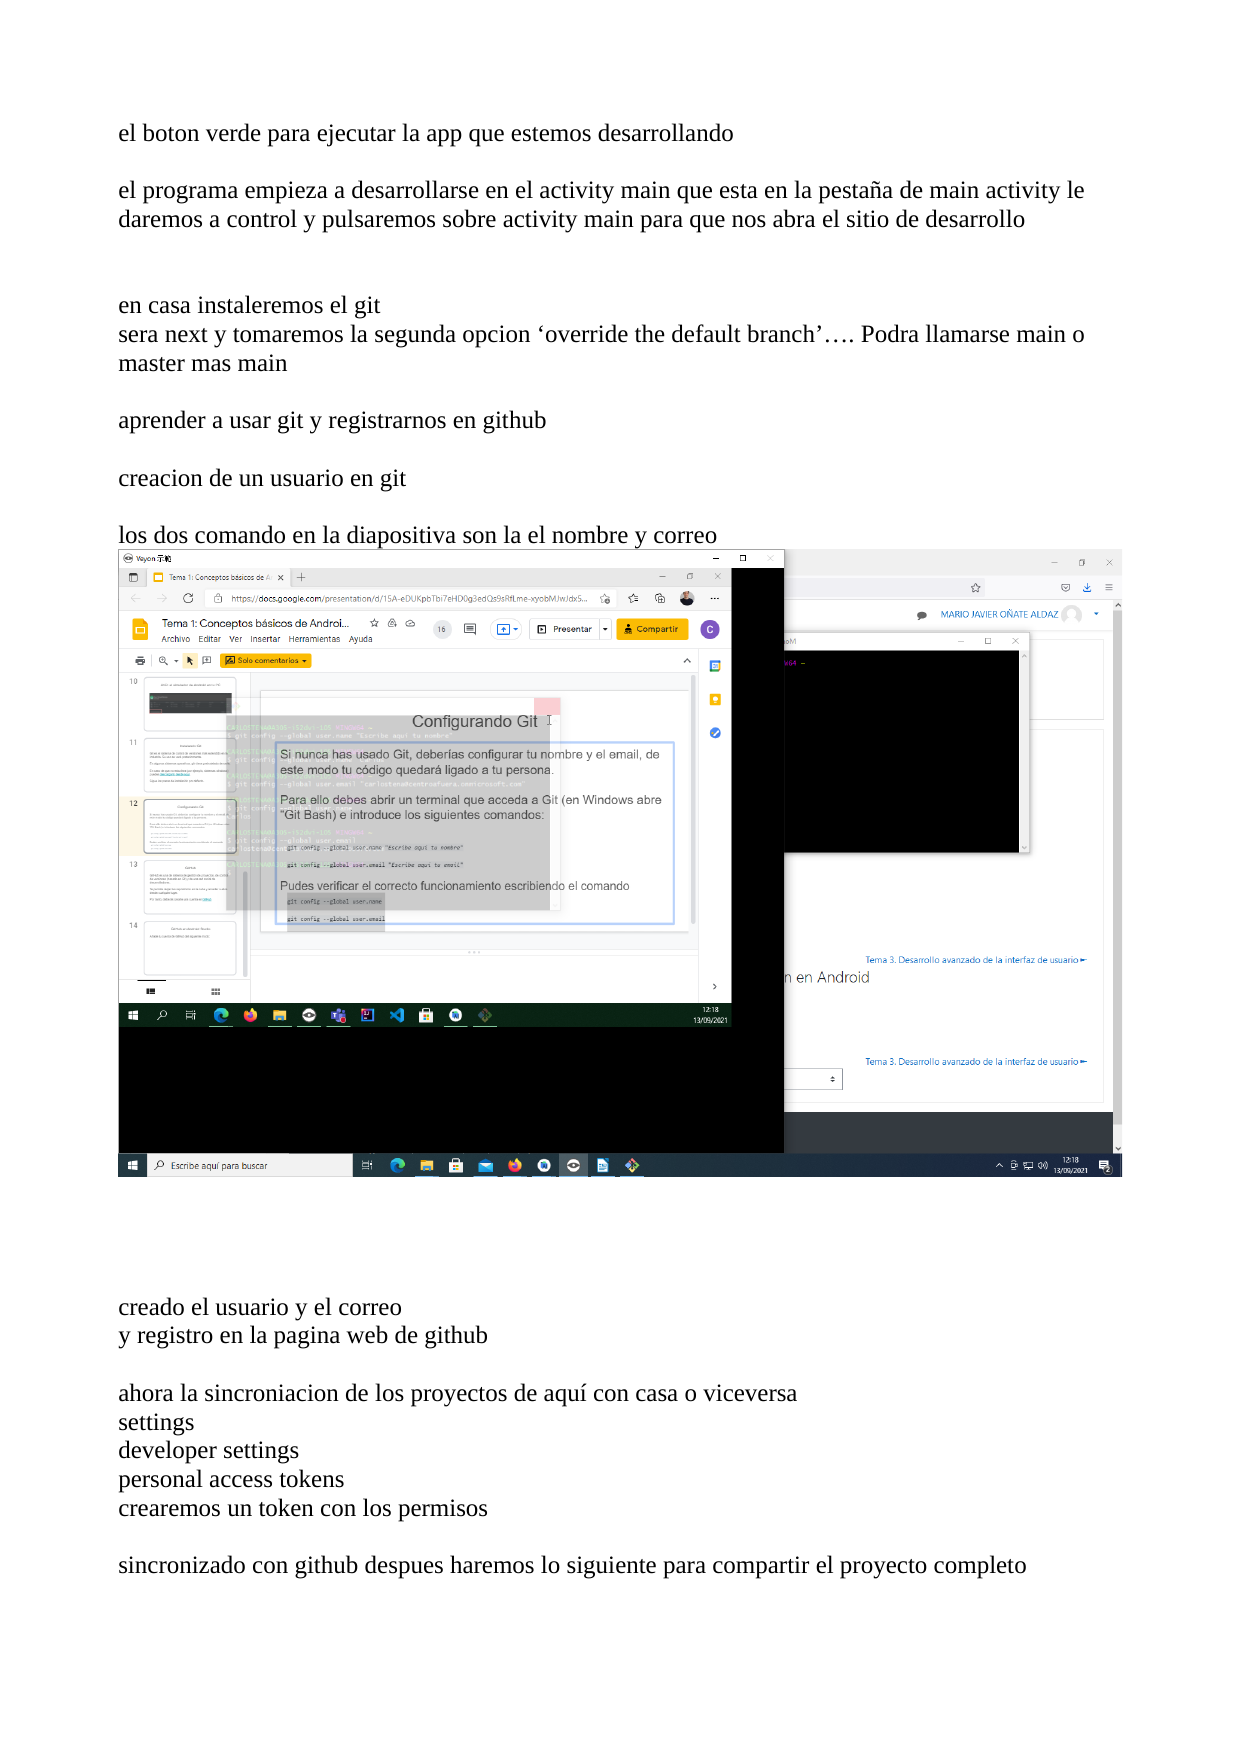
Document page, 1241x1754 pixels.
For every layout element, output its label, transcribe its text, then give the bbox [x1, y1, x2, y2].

text y registro en la pagina web de github [118, 1321, 1122, 1349]
text developer settings [118, 1436, 1122, 1464]
text los dos comando en la diapositiva son la el nombre y correo [118, 521, 1122, 549]
text el boton verde para ejecutar la app que estemos desarrollando [118, 118, 1122, 147]
text sincronizado con github despues haremos lo siguiente para compartir el proyecto completo [118, 1551, 1122, 1579]
text creacion de un usuario en git [118, 463, 1122, 492]
picture [118, 549, 1123, 1177]
text crearemos un token con los permisos [118, 1493, 1122, 1522]
text aprender a usar git y registrarnos en github [118, 406, 1122, 434]
text settings [118, 1407, 1122, 1436]
text creado el usuario y el correo [118, 1292, 1122, 1321]
text personal access tokens [118, 1464, 1122, 1493]
text el programa empieza a desarrollarse en el activity main que esta en la pestaña de main activity le daremos a control y pulsaremos sobre activity main para que nos abra el sitio de desarrollo [118, 176, 1122, 233]
text en casa instaleremos el git [118, 291, 1122, 319]
text ahora la sincroniacion de los proyectos de aquí con casa o viceversa [118, 1378, 1122, 1407]
text sera next y tomaremos la segunda opcion ‘override the default branch’…. Podra llamarse main o master mas main [118, 319, 1122, 377]
